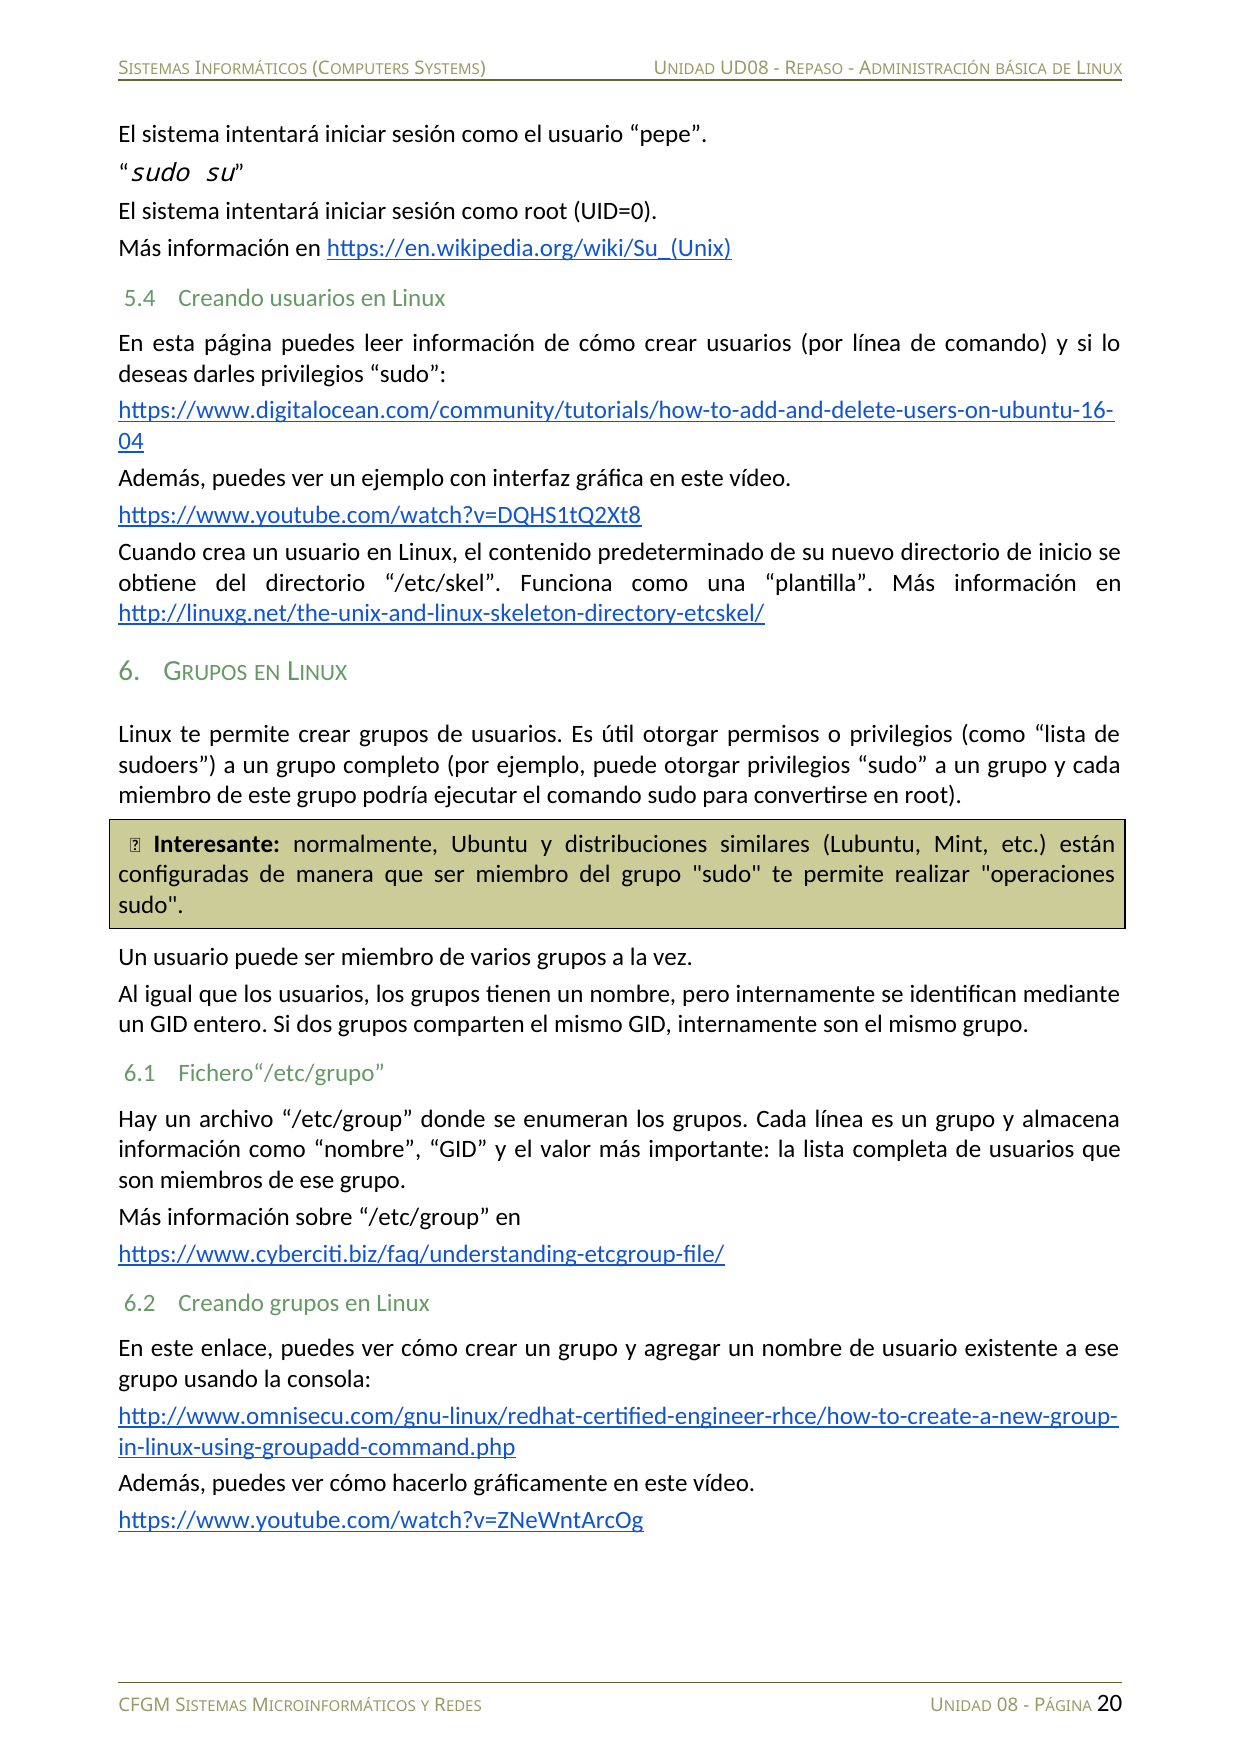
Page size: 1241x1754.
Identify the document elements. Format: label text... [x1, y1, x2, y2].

subtitle Creando usuarios en Linux [118, 282, 1122, 312]
text Más información en https://en.wikipedia.org/wiki/Su_(Unix) [118, 232, 1122, 263]
text Más información sobre “/etc/group” en [118, 1201, 1122, 1231]
text Además, puedes ver un ejemplo con interfaz gráfica en este vídeo. [118, 462, 1122, 493]
subtitle Creando grupos en Linux [118, 1287, 1122, 1318]
text Un usuario puede ser miembro de varios grupos a la vez. [118, 941, 1122, 971]
text https://www.youtube.com/watch?v=ZNeWntArcOg [118, 1504, 1122, 1535]
text http://www.omnisecu.com/gnu-linux/redhat-certified-engineer-rhce/how-to-create-a-new-group-in-linux-using-groupadd-command.php [118, 1400, 1122, 1461]
text Cuando crea un usuario en Linux, el contenido predeterminado de su nuevo directorio de inicio se obtiene del directorio “/etc/skel”. Funciona como una “plantilla”. Más información en http://linuxg.net/the-unix-and-linux-skeleton-directory-etcskel/ [118, 536, 1122, 628]
text En esta página puedes leer información de cómo crear usuarios (por línea de comando) y si lo deseas darles privilegios “sudo”: [118, 327, 1122, 388]
text https://www.digitalocean.com/community/tutorials/how-to-add-and-delete-users-on-ubuntu-16-04 [118, 395, 1122, 456]
text https://www.youtube.com/watch?v=DQHS1tQ2Xt8 [118, 499, 1122, 530]
subtitle Grupos en Linux [118, 652, 1122, 688]
text Además, puedes ver cómo hacerlo gráficamente en este vídeo. [118, 1468, 1122, 1498]
text El sistema intentará iniciar sesión como el usuario “pepe”. [118, 118, 1122, 148]
subtitle Fichero“/etc/grupo” [118, 1058, 1122, 1088]
text En este enlace, puedes ver cómo crear un grupo y agregar un nombre de usuario existente a ese grupo usando la consola: [118, 1333, 1122, 1394]
text Hay un archivo “/etc/group” donde se enumeran los grupos. Cada línea es un grupo y almacena información como “nombre”, “GID” y el valor más importante: la lista completa de usuarios que son miembros de ese grupo. [118, 1103, 1122, 1194]
text Al igual que los usuarios, los grupos tienen un nombre, pero internamente se identifican mediante un GID entero. Si dos grupos comparten el mismo GID, internamente son el mismo grupo. [118, 978, 1122, 1039]
text “sudo su” [118, 155, 1122, 189]
text Linux te permite crear grupos de usuarios. Es útil otorgar permisos o privilegios (como “lista de sudoers”) a un grupo completo (por ejemplo, puede otorgar privilegios “sudo” a un grupo y cada miembro de este grupo podría ejecutar el comando sudo para convertirse en root). [118, 718, 1122, 810]
text El sistema intentará iniciar sesión como root (UID=0). [118, 196, 1122, 226]
text https://www.cyberciti.biz/faq/understanding-etcgroup-file/ [118, 1238, 1122, 1268]
text 💬 Interesante: normalmente, Ubuntu y distribuciones similares (Lubuntu, Mint, etc.) están configuradas de manera que ser miembro del grupo "sudo" te permite realizar "operaciones sudo". [110, 820, 1124, 928]
